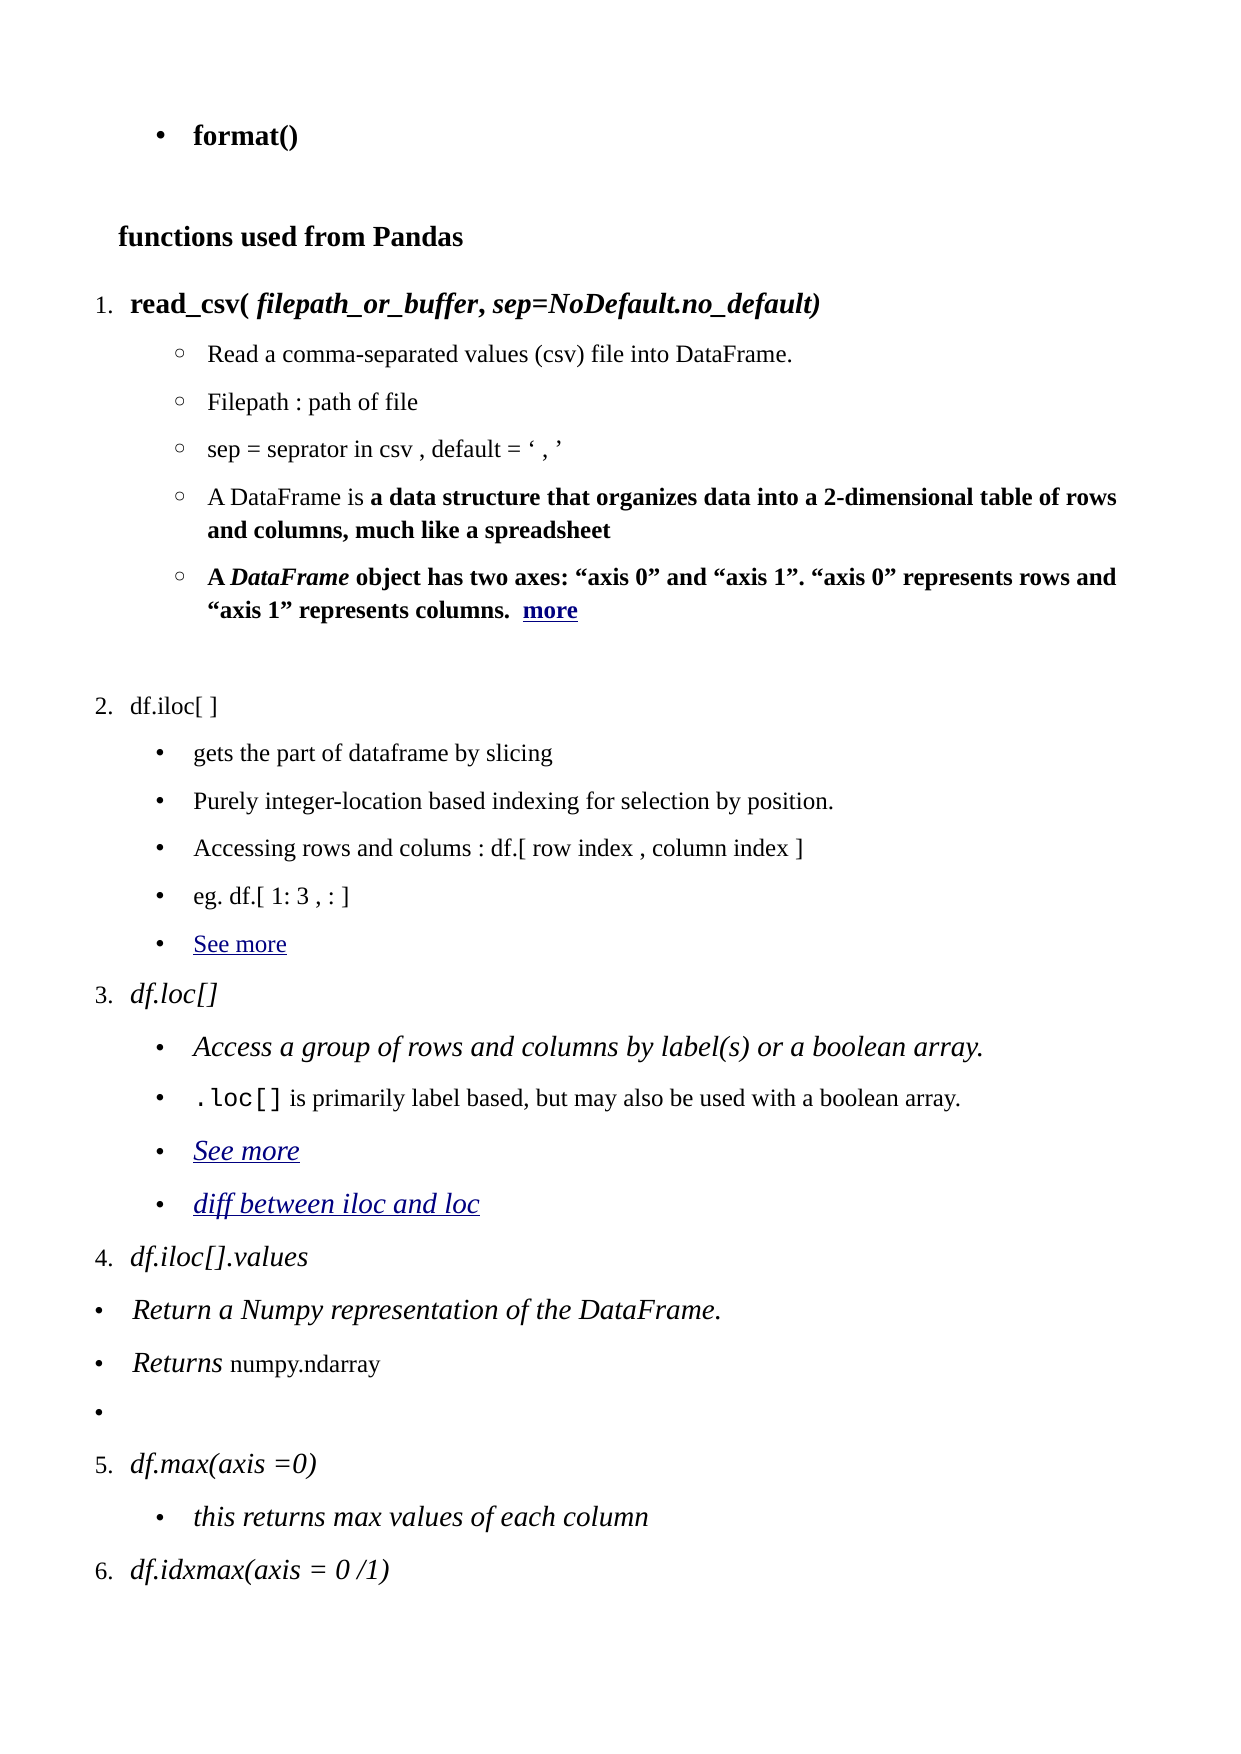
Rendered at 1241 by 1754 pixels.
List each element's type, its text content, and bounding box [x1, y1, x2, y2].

list Return a Numpy representation of the DataFrame. [94, 1292, 1122, 1326]
list df.loc[] [94, 976, 1122, 1010]
list df.idxmax(axis = 0 /1) [94, 1552, 1122, 1586]
list Accessing rows and colums : df.[ row index , column index ] [156, 833, 1122, 862]
list See more [156, 1133, 1122, 1166]
subtitle Returns numpy.ndarray [94, 1345, 1122, 1379]
list Filepath : path of file [169, 387, 1122, 415]
list Read a comma-separated values (csv) file into DataFrame. [169, 339, 1122, 368]
list eg. df.[ 1: 3 , : ] [156, 881, 1122, 910]
list df.iloc[].values [94, 1239, 1122, 1272]
list A DataFrame is a data structure that organizes data into a 2-dimensional table of rows and columns, much like a spreadsheet [169, 482, 1122, 544]
list sep = seprator in csv , default = ‘ , ’ [169, 434, 1122, 463]
list df.iloc[ ] [94, 691, 1122, 719]
list this returns max values of each column [156, 1499, 1122, 1532]
list format() [156, 118, 1122, 152]
list .loc[] is primarily label based, but may also be used with a boolean array. [156, 1083, 1122, 1113]
list df.max(axis =0) [94, 1446, 1122, 1479]
list gets the part of dataframe by slicing [156, 738, 1122, 767]
list Purely integer-location based indexing for selection by position. [156, 786, 1122, 815]
text functions used from Pandas [118, 219, 1122, 252]
list read_csv( filepath_or_buffer, sep=NoDefault.no_default) [94, 286, 1122, 319]
list See more [156, 929, 1122, 957]
list diff between iloc and loc [156, 1186, 1122, 1219]
list A DataFrame object has two axes: “axis 0” and “axis 1”. “axis 0” represents rows and “axis 1” represents columns. more [169, 562, 1122, 624]
list Access a group of rows and columns by label(s) or a boolean array. [156, 1029, 1122, 1063]
